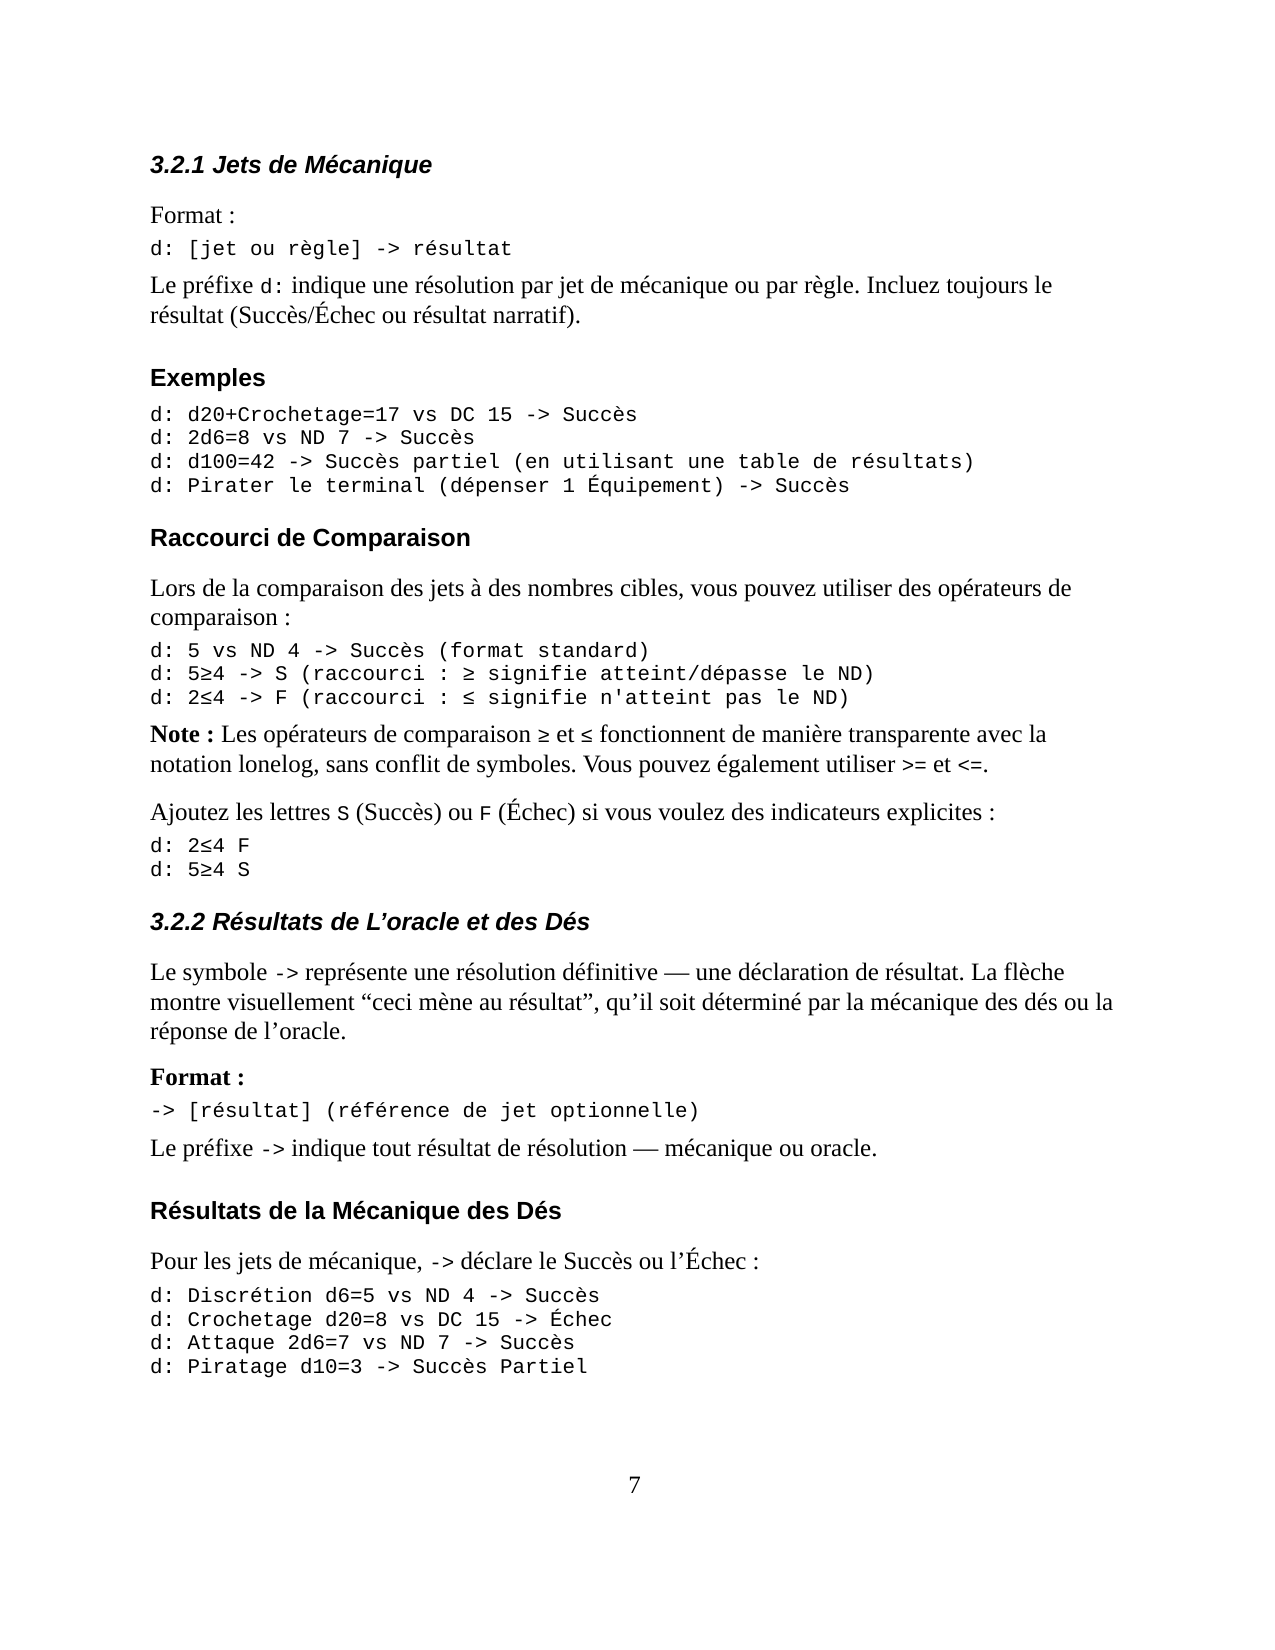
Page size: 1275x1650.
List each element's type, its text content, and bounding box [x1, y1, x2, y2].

text d: [jet ou règle] -> résultat [150, 238, 1125, 261]
text Note : Les opérateurs de comparaison ≥ et ≤ fonctionnent de manière transparente avec la notation lonelog, sans conflit de symboles. Vous pouvez également utiliser >= et <=. [150, 719, 1125, 779]
text d: Attaque 2d6=7 vs ND 7 -> Succès [150, 1332, 1125, 1356]
text Le préfixe d: indique une résolution par jet de mécanique ou par règle. Incluez toujours le résultat (Succès/Échec ou résultat narratif). [150, 270, 1125, 329]
text d: 2d6=8 vs ND 7 -> Succès [150, 427, 1125, 451]
text d: 2≤4 -> F (raccourci : ≤ signifie n'atteint pas le ND) [150, 687, 1125, 711]
text d: d100=42 -> Succès partiel (en utilisant une table de résultats) [150, 451, 1125, 474]
text d: Pirater le terminal (dépenser 1 Équipement) -> Succès [150, 474, 1125, 498]
text Lors de la comparaison des jets à des nombres cibles, vous pouvez utiliser des opérateurs de comparaison : [150, 573, 1125, 631]
subtitle Résultats de la Mécanique des Dés [150, 1196, 1125, 1225]
text d: 5≥4 -> S (raccourci : ≥ signifie atteint/dépasse le ND) [150, 663, 1125, 687]
text d: 5 vs ND 4 -> Succès (format standard) [150, 640, 1125, 663]
text -> [résultat] (référence de jet optionnelle) [150, 1100, 1125, 1124]
text Pour les jets de mécanique, -> déclare le Succès ou l’Échec : [150, 1246, 1125, 1276]
text d: d20+Crochetage=17 vs DC 15 -> Succès [150, 404, 1125, 427]
subtitle 3.2.2 Résultats de L’oracle et des Dés [150, 907, 1125, 936]
text Ajoutez les lettres S (Succès) ou F (Échec) si vous voulez des indicateurs explicites : [150, 797, 1125, 826]
text d: Crochetage d20=8 vs DC 15 -> Échec [150, 1308, 1125, 1332]
text Format : [150, 1062, 1125, 1091]
text Le préfixe -> indique tout résultat de résolution — mécanique ou oracle. [150, 1133, 1125, 1162]
text d: Piratage d10=3 -> Succès Partiel [150, 1356, 1125, 1379]
subtitle Exemples [150, 363, 1125, 391]
subtitle Raccourci de Comparaison [150, 523, 1125, 552]
text Le symbole -> représente une résolution définitive — une déclaration de résultat. La flèche montre visuellement “ceci mène au résultat”, qu’il soit déterminé par la mécanique des dés ou la réponse de l’oracle. [150, 957, 1125, 1044]
text d: 2≤4 F [150, 835, 1125, 859]
text Format : [150, 200, 1125, 229]
text d: Discrétion d6=5 vs ND 4 -> Succès [150, 1285, 1125, 1308]
text d: 5≥4 S [150, 859, 1125, 882]
subtitle 3.2.1 Jets de Mécanique [150, 150, 1125, 178]
